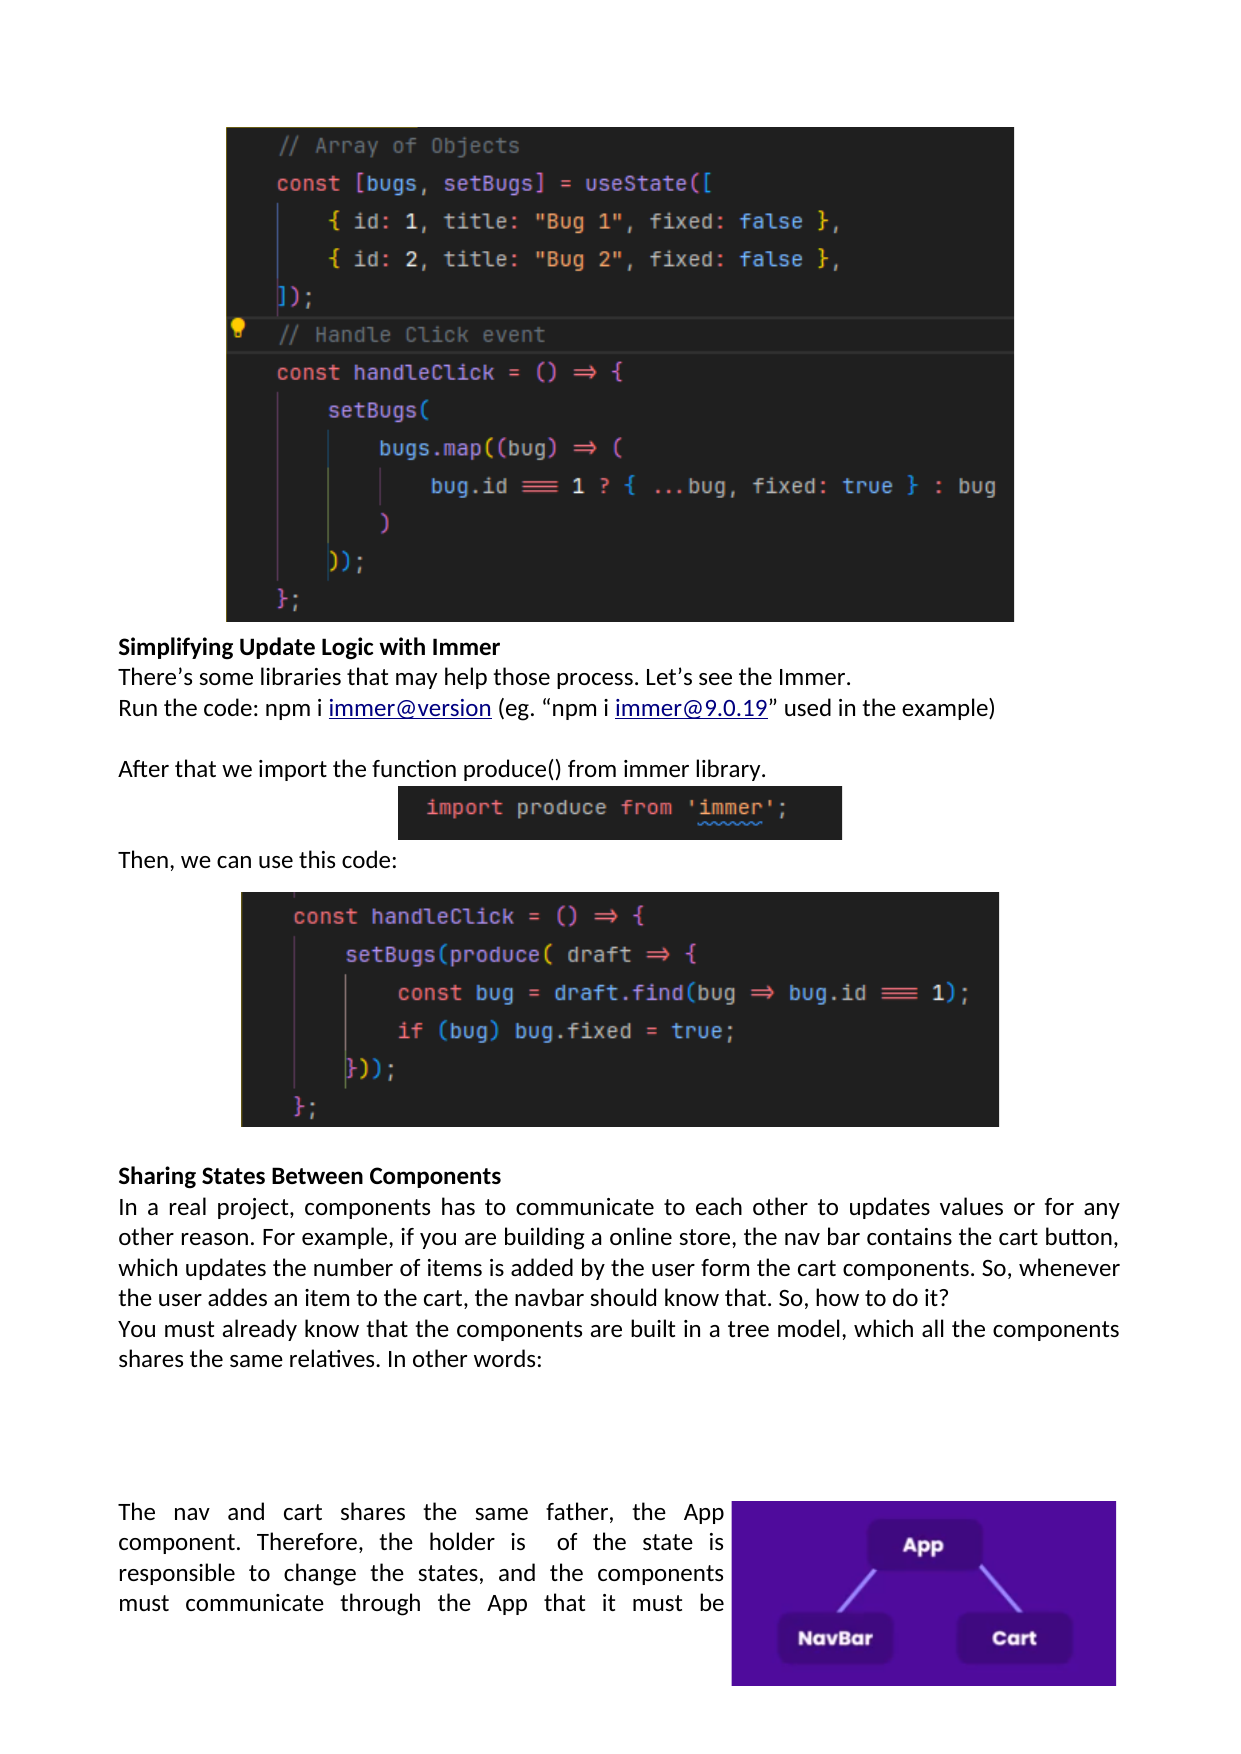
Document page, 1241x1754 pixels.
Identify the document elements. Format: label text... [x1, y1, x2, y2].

text You must already know that the components are built in a tree model, which all the components shares the same relatives. In other words: [118, 1313, 1122, 1374]
text In a real project, components has to communicate to each other to updates values or for any other reason. For example, if you are building a online store, the nav bar contains the cart button, which updates the number of items is added by the user form the cart components. So, whenever the user addes an item to the cart, the navbar should know that. So, how to do it? [118, 1191, 1122, 1313]
picture [226, 127, 1015, 622]
picture [241, 892, 1000, 1127]
text Then, we can use this code: [118, 844, 1122, 875]
text Simplifying Update Logic with Immer [118, 118, 1122, 661]
text Sharing States Between Components [118, 1160, 1122, 1191]
picture [731, 1501, 1117, 1686]
text After that we import the function produce() from immer library. [118, 753, 1122, 783]
text Run the code: npm i immer@version (eg. “npm i immer@9.0.19” used in the example) [118, 692, 1122, 722]
text There’s some libraries that may help those process. Let’s see the Immer. [118, 661, 1122, 692]
picture [398, 786, 843, 840]
text The nav and cart shares the same father, the App component. Therefore, the holder is of the state is responsible to change the states, and the components must communicate through the App that it must be [118, 1496, 1122, 1691]
